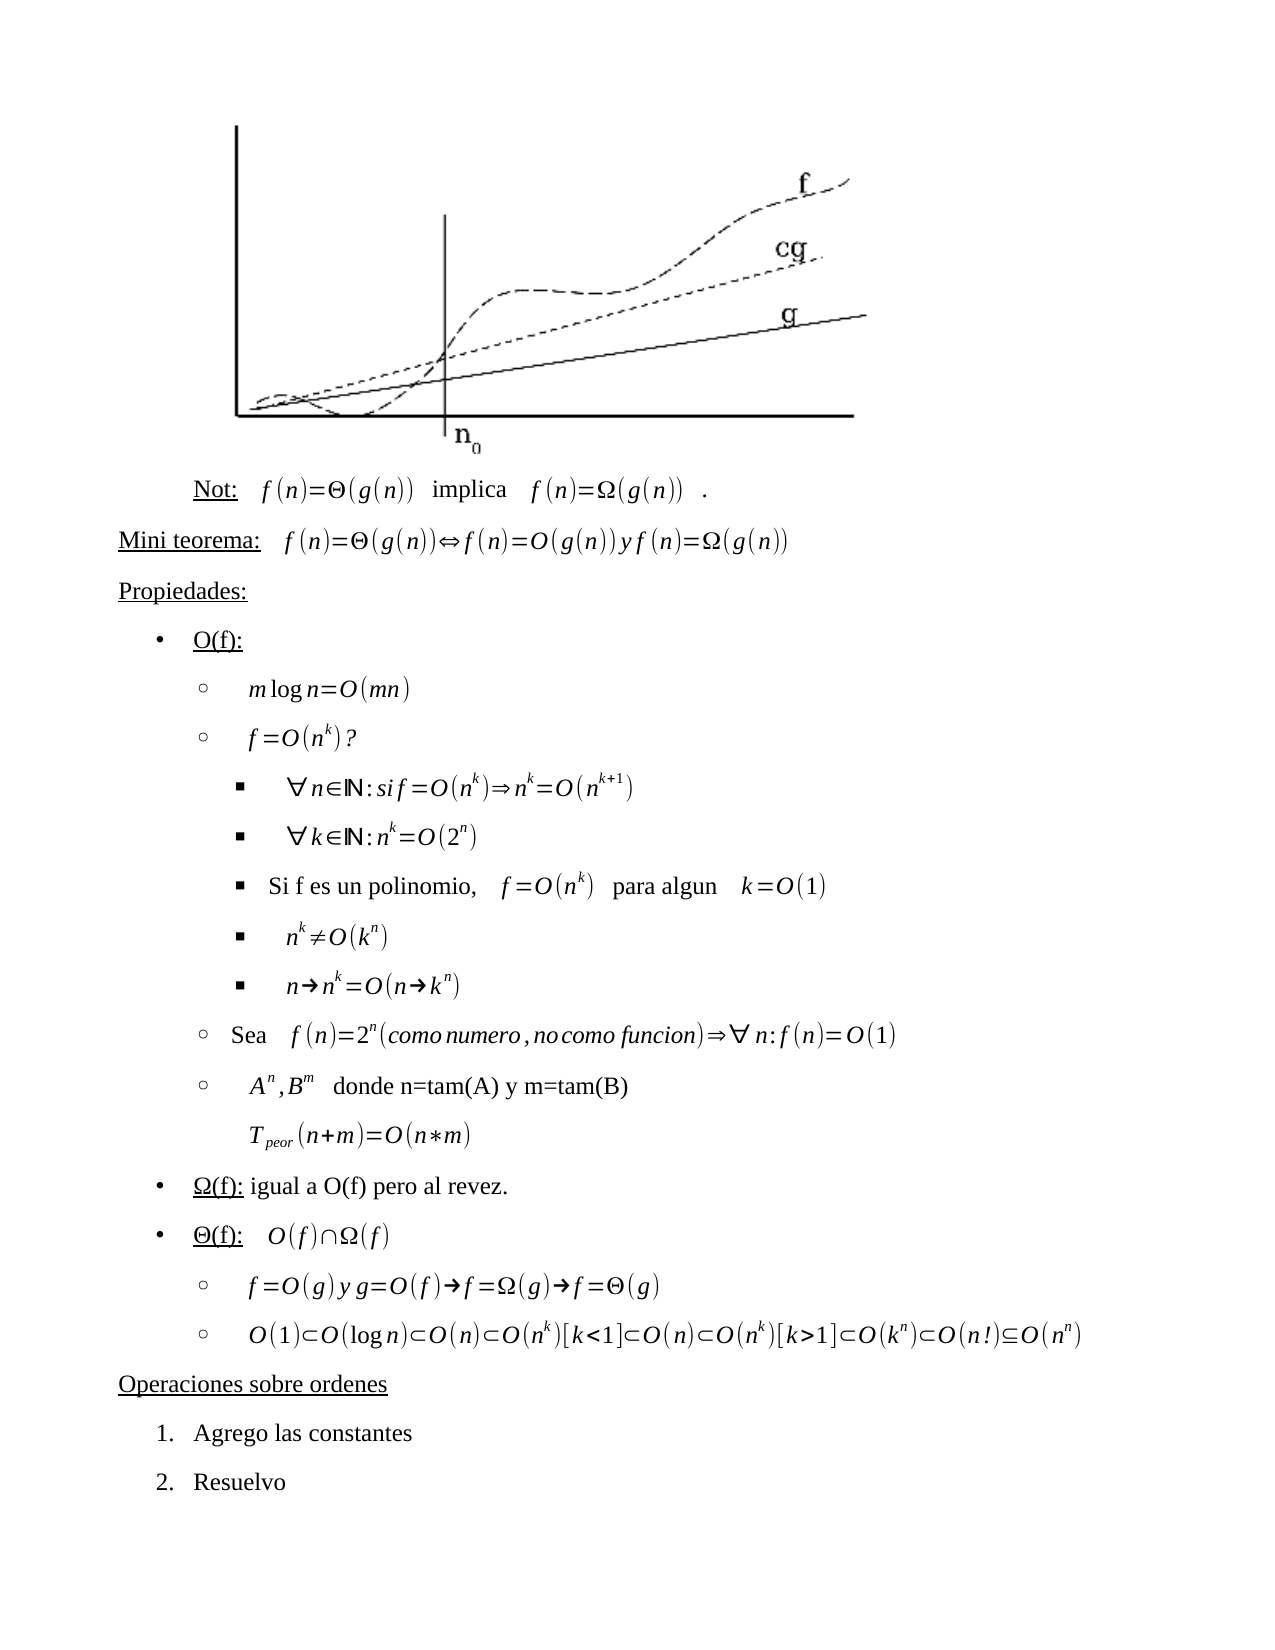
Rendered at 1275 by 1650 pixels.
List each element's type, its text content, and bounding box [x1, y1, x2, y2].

list Θ(f): [156, 1220, 1157, 1251]
text Operaciones sobre ordenes [118, 1369, 1157, 1398]
list donde n=tam(A) y m=tam(B) [193, 1071, 1157, 1099]
text Propiedades: [118, 576, 1157, 605]
list Resuelvo [156, 1467, 1157, 1496]
list Not: implica . [156, 474, 1157, 505]
list Sea [193, 1020, 1157, 1050]
picture [193, 118, 873, 454]
list O(f): [156, 625, 1157, 654]
text Mini teorema: [118, 525, 1157, 556]
list Agrego las constantes [156, 1418, 1157, 1447]
list Si f es un polinomio, para algun [231, 871, 1157, 901]
list Ω(f): igual a O(f) pero al revez. [156, 1171, 1157, 1200]
